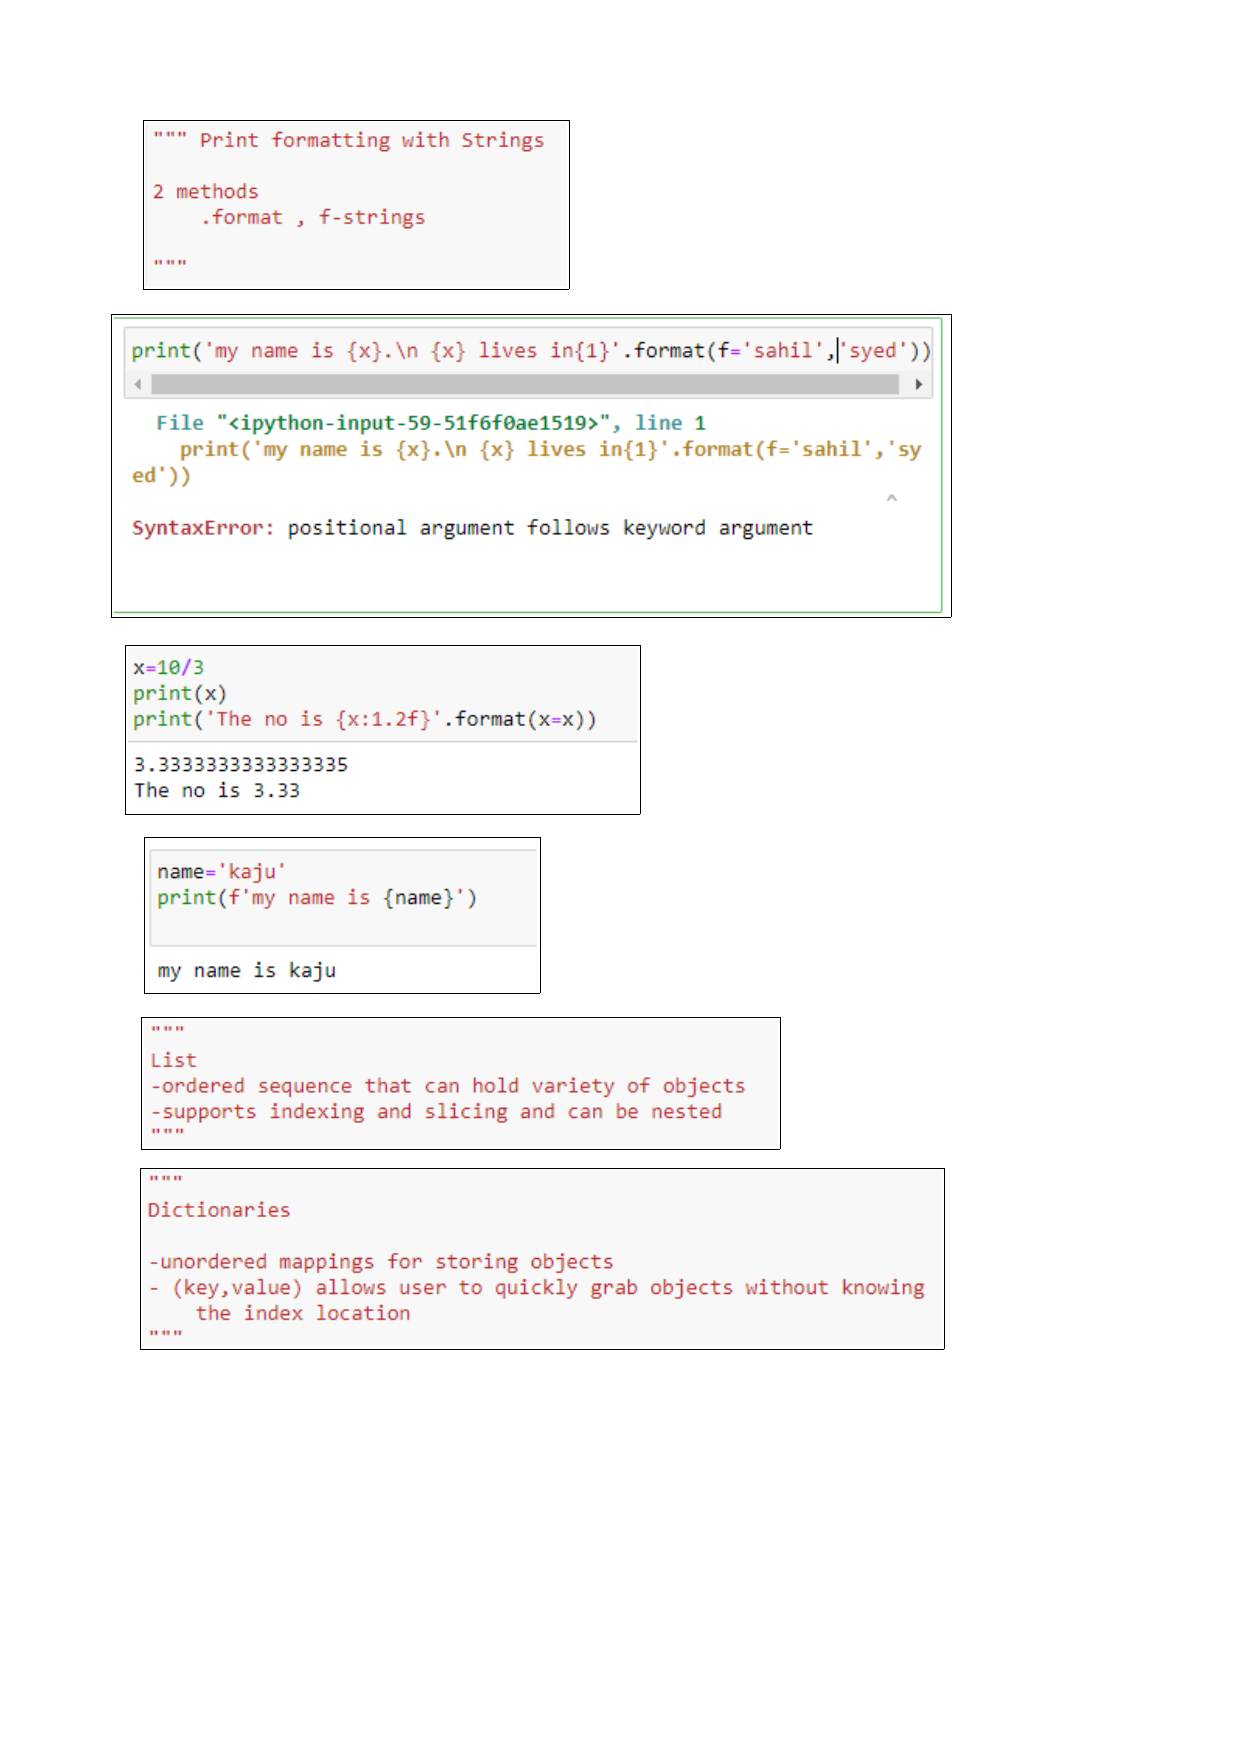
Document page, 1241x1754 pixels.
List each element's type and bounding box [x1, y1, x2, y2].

picture [146, 840, 537, 991]
picture [142, 1170, 942, 1346]
picture [144, 1019, 778, 1147]
picture [113, 317, 949, 615]
picture [127, 648, 638, 811]
picture [145, 123, 567, 286]
